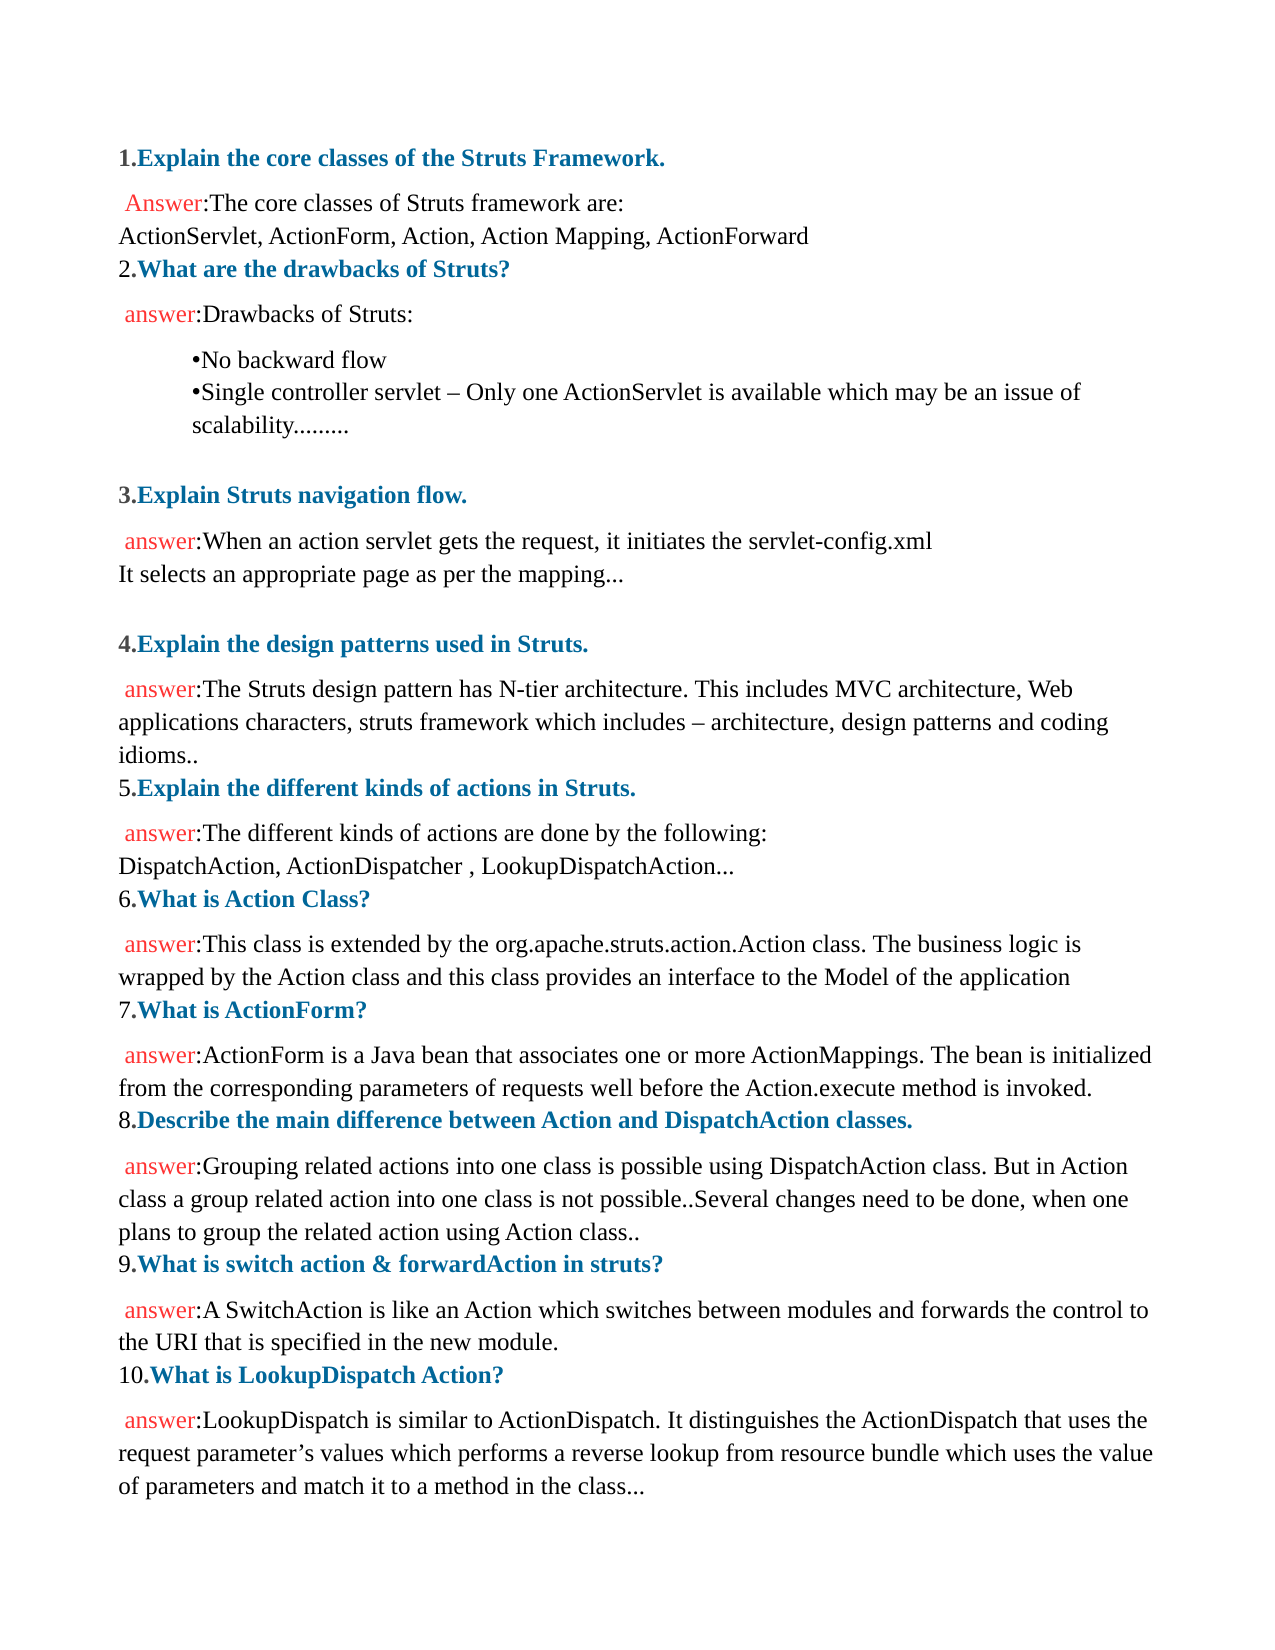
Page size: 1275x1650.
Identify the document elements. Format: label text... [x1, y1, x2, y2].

text answer:LookupDispatch is similar to ActionDispatch. It distinguishes the ActionDispatch that uses the request parameter’s values which performs a reverse lookup from resource bundle which uses the value of parameters and match it to a method in the class... [118, 1402, 1157, 1500]
list No backward flow [118, 341, 1157, 373]
text answer:ActionForm is a Java bean that associates one or more ActionMappings. The bean is initialized from the corresponding parameters of requests well before the Action.execute method is invoked. 8.Describe the main difference between Action and DispatchAction classes. [118, 1036, 1157, 1134]
text answer:A SwitchAction is like an Action which switches between modules and forwards the control to the URI that is specified in the new module. 10.What is LookupDispatch Action? [118, 1291, 1157, 1389]
subtitle 4.Explain the design patterns used in Struts. [118, 625, 1157, 658]
text answer:The Struts design pattern has N-tier architecture. This includes MVC architecture, Web applications characters, struts framework which includes – architecture, design patterns and coding idioms.. 5.Explain the different kinds of actions in Struts. [118, 670, 1157, 802]
text answer:The different kinds of actions are done by the following: DispatchAction, ActionDispatcher , LookupDispatchAction... 6.What is Action Class? [118, 814, 1157, 912]
list Single controller servlet – Only one ActionServlet is available which may be an issue of scalability......... [118, 373, 1157, 439]
text answer:This class is extended by the org.apache.struts.action.Action class. The business logic is wrapped by the Action class and this class provides an interface to the Model of the application 7.What is ActionForm? [118, 925, 1157, 1023]
subtitle 3.Explain Struts navigation flow. [118, 477, 1157, 509]
text answer:When an action servlet gets the request, it initiates the servlet-config.xml It selects an appropriate page as per the mapping... [118, 522, 1157, 587]
subtitle 1.Explain the core classes of the Struts Framework. [118, 143, 1157, 172]
text Answer:The core classes of Struts framework are: ActionServlet, ActionForm, Action, Action Mapping, ActionForward 2.What are the drawbacks of Struts? [118, 184, 1157, 283]
text answer:Drawbacks of Struts: [118, 295, 1157, 328]
text answer:Grouping related actions into one class is possible using DispatchAction class. But in Action class a group related action into one class is not possible..Several changes need to be done, when one plans to group the related action using Action class.. 9.What is switch action & forwardAction in struts? [118, 1147, 1157, 1278]
